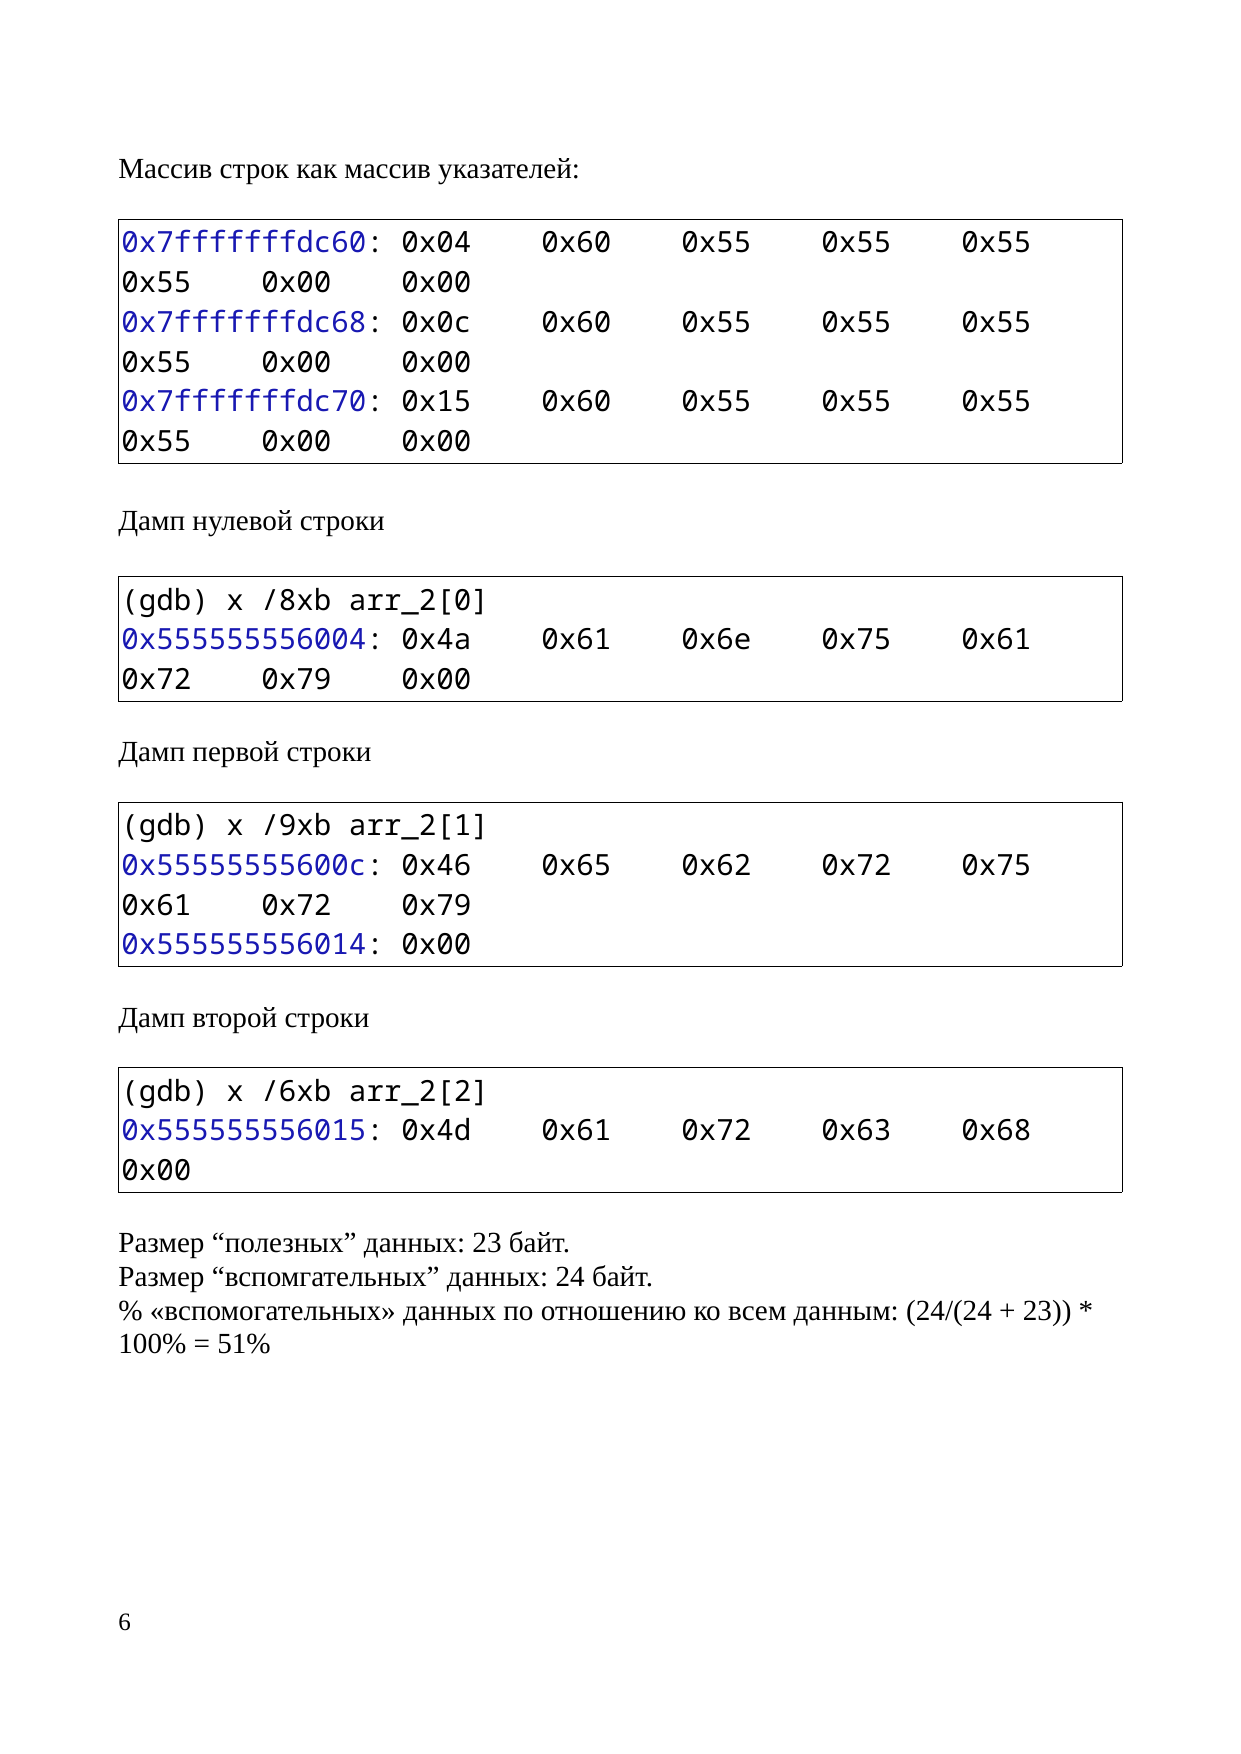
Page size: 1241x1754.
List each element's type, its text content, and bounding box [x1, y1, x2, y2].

text Массив строк как массив указателей: [118, 152, 1122, 185]
text (gdb) x /6xb arr_2[2] 0x555555556015: 0x4d 0x61 0x72 0x63 0x68 0x00 [119, 1068, 1122, 1192]
text % «вспомогательных» данных по отношению ко всем данным: (24/(24 + 23)) * 100% = 51% [118, 1293, 1122, 1360]
text (gdb) x /8xb arr_2[0] 0x555555556004: 0x4a 0x61 0x6e 0x75 0x61 0x72 0x79 0x00 [119, 577, 1122, 701]
text Размер “вспомгательных” данных: 24 байт. [118, 1259, 1122, 1293]
text (gdb) x /9xb arr_2[1] 0x55555555600c: 0x46 0x65 0x62 0x72 0x75 0x61 0x72 0x79 0x555555556014: 0x00 [119, 803, 1122, 966]
text Дамп первой строки [118, 734, 1122, 768]
text Дамп нулевой строки [118, 503, 1122, 536]
text Дамп второй строки [118, 1000, 1122, 1033]
text 0x7fffffffdc60: 0x04 0x60 0x55 0x55 0x55 0x55 0x00 0x00 0x7fffffffdc68: 0x0c 0x60 0x55 0x55 0x55 0x55 0x00 0x00 0x7fffffffdc70: 0x15 0x60 0x55 0x55 0x55 0x55 0x00 0x00 [119, 220, 1122, 463]
text Размер “полезных” данных: 23 байт. [118, 1226, 1122, 1259]
